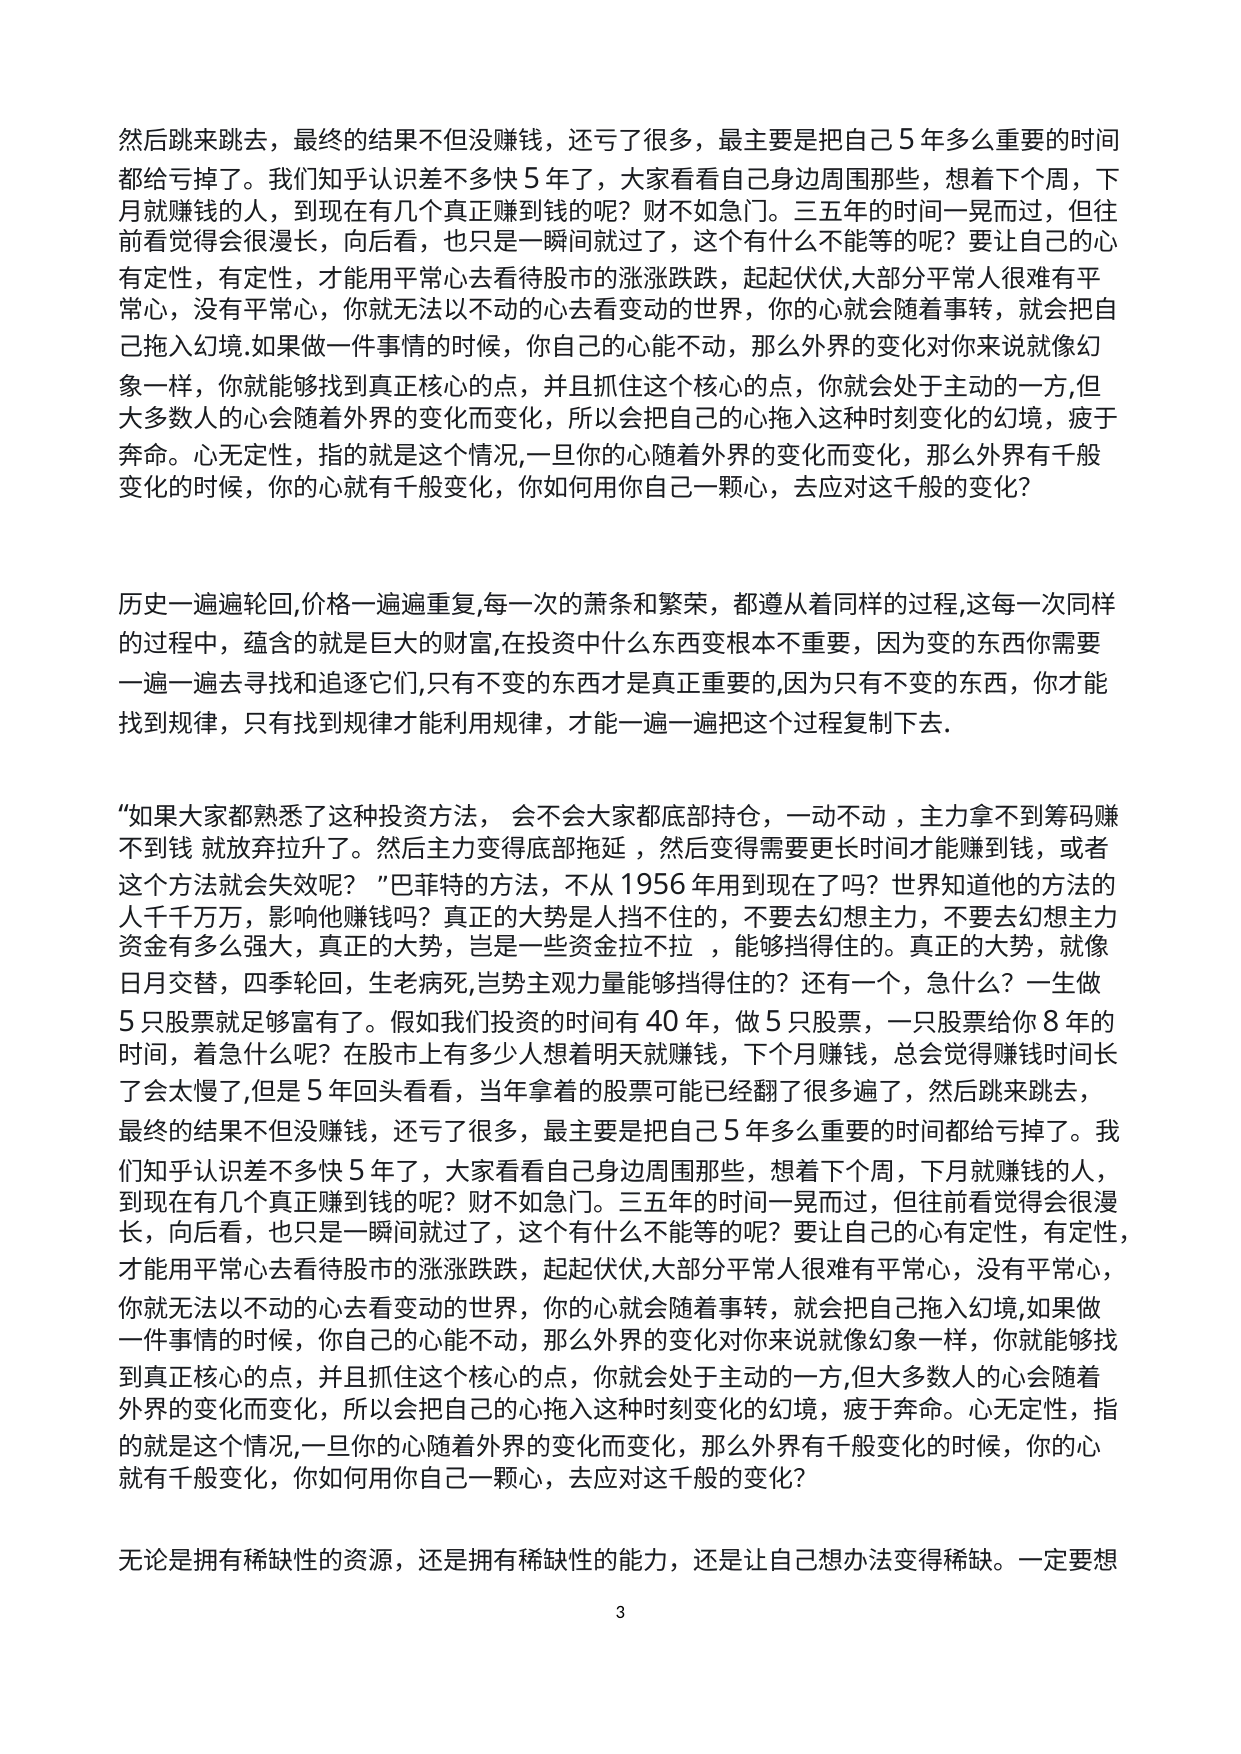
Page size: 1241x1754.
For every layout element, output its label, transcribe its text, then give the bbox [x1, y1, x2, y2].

text 无论是拥有稀缺性的资源，还是拥有稀缺性的能力，还是让自己想办法变得稀缺。一定要想 [118, 1547, 1122, 1576]
text “如果大家都熟悉了这种投资方法， 会不会大家都底部持仓，一动不动 ，主力拿不到筹码赚不到钱 就放弃拉升了。然后主力变得底部拖延 ，然后变得需要更长时间才能赚到钱，或者这个方法就会失效呢？ ”巴菲特的方法，不从1956年用到现在了吗？世界知道他的方法的人千千万万，影响他赚钱吗？真正的大势是人挡不住的，不要去幻想主力，不要去幻想主力资金有多么强大，真正的大势，岂是一些资金拉不拉 ，能够挡得住的。真正的大势，就像日月交替，四季轮回，生老病死,岂势主观力量能够挡得住的？还有一个，急什么？一生做5只股票就足够富有了。假如我们投资的时间有40年，做5只股票，一只股票给你8年的时间，着急什么呢？在股市上有多少人想着明天就赚钱，下个月赚钱，总会觉得赚钱时间长了会太慢了,但是5年回头看看，当年拿着的股票可能已经翻了很多遍了，然后跳来跳去，最终的结果不但没赚钱，还亏了很多，最主要是把自己5年多么重要的时间都给亏掉了。我们知乎认识差不多快5年了，大家看看自己身边周围那些，想着下个周，下月就赚钱的人，到现在有几个真正赚到钱的呢？财不如急门。三五年的时间一晃而过，但往前看觉得会很漫长，向后看，也只是一瞬间就过了，这个有什么不能等的呢？要让自己的心有定性，有定性，才能用平常心去看待股市的涨涨跌跌，起起伏伏,大部分平常人很难有平常心，没有平常心，你就无法以不动的心去看变动的世界，你的心就会随着事转，就会把自己拖入幻境,如果做一件事情的时候，你自己的心能不动，那么外界的变化对你来说就像幻象一样，你就能够找到真正核心的点，并且抓住这个核心的点，你就会处于主动的一方,但大多数人的心会随着外界的变化而变化，所以会把自己的心拖入这种时刻变化的幻境，疲于奔命。心无定性，指的就是这个情况,一旦你的心随着外界的变化而变化，那么外界有千般变化的时候，你的心就有千般变化，你如何用你自己一颗心，去应对这千般的变化？ [118, 794, 1122, 1493]
text 然后跳来跳去，最终的结果不但没赚钱，还亏了很多，最主要是把自己5年多么重要的时间都给亏掉了。我们知乎认识差不多快5年了，大家看看自己身边周围那些，想着下个周，下月就赚钱的人，到现在有几个真正赚到钱的呢？财不如急门。三五年的时间一晃而过，但往前看觉得会很漫长，向后看，也只是一瞬间就过了，这个有什么不能等的呢？要让自己的心有定性，有定性，才能用平常心去看待股市的涨涨跌跌，起起伏伏,大部分平常人很难有平常心，没有平常心，你就无法以不动的心去看变动的世界，你的心就会随着事转，就会把自己拖入幻境.如果做一件事情的时候，你自己的心能不动，那么外界的变化对你来说就像幻象一样，你就能够找到真正核心的点，并且抓住这个核心的点，你就会处于主动的一方,但大多数人的心会随着外界的变化而变化，所以会把自己的心拖入这种时刻变化的幻境，疲于奔命。心无定性，指的就是这个情况,一旦你的心随着外界的变化而变化，那么外界有千般变化的时候，你的心就有千般变化，你如何用你自己一颗心，去应对这千般的变化？ [118, 118, 1122, 502]
text 历史一遍遍轮回,价格一遍遍重复,每一次的萧条和繁荣，都遵从着同样的过程,这每一次同样的过程中，蕴含的就是巨大的财富,在投资中什么东西变根本不重要，因为变的东西你需要一遍一遍去寻找和追逐它们,只有不变的东西才是真正重要的,因为只有不变的东西，你才能找到规律，只有找到规律才能利用规律，才能一遍一遍把这个过程复制下去. [118, 582, 1122, 741]
